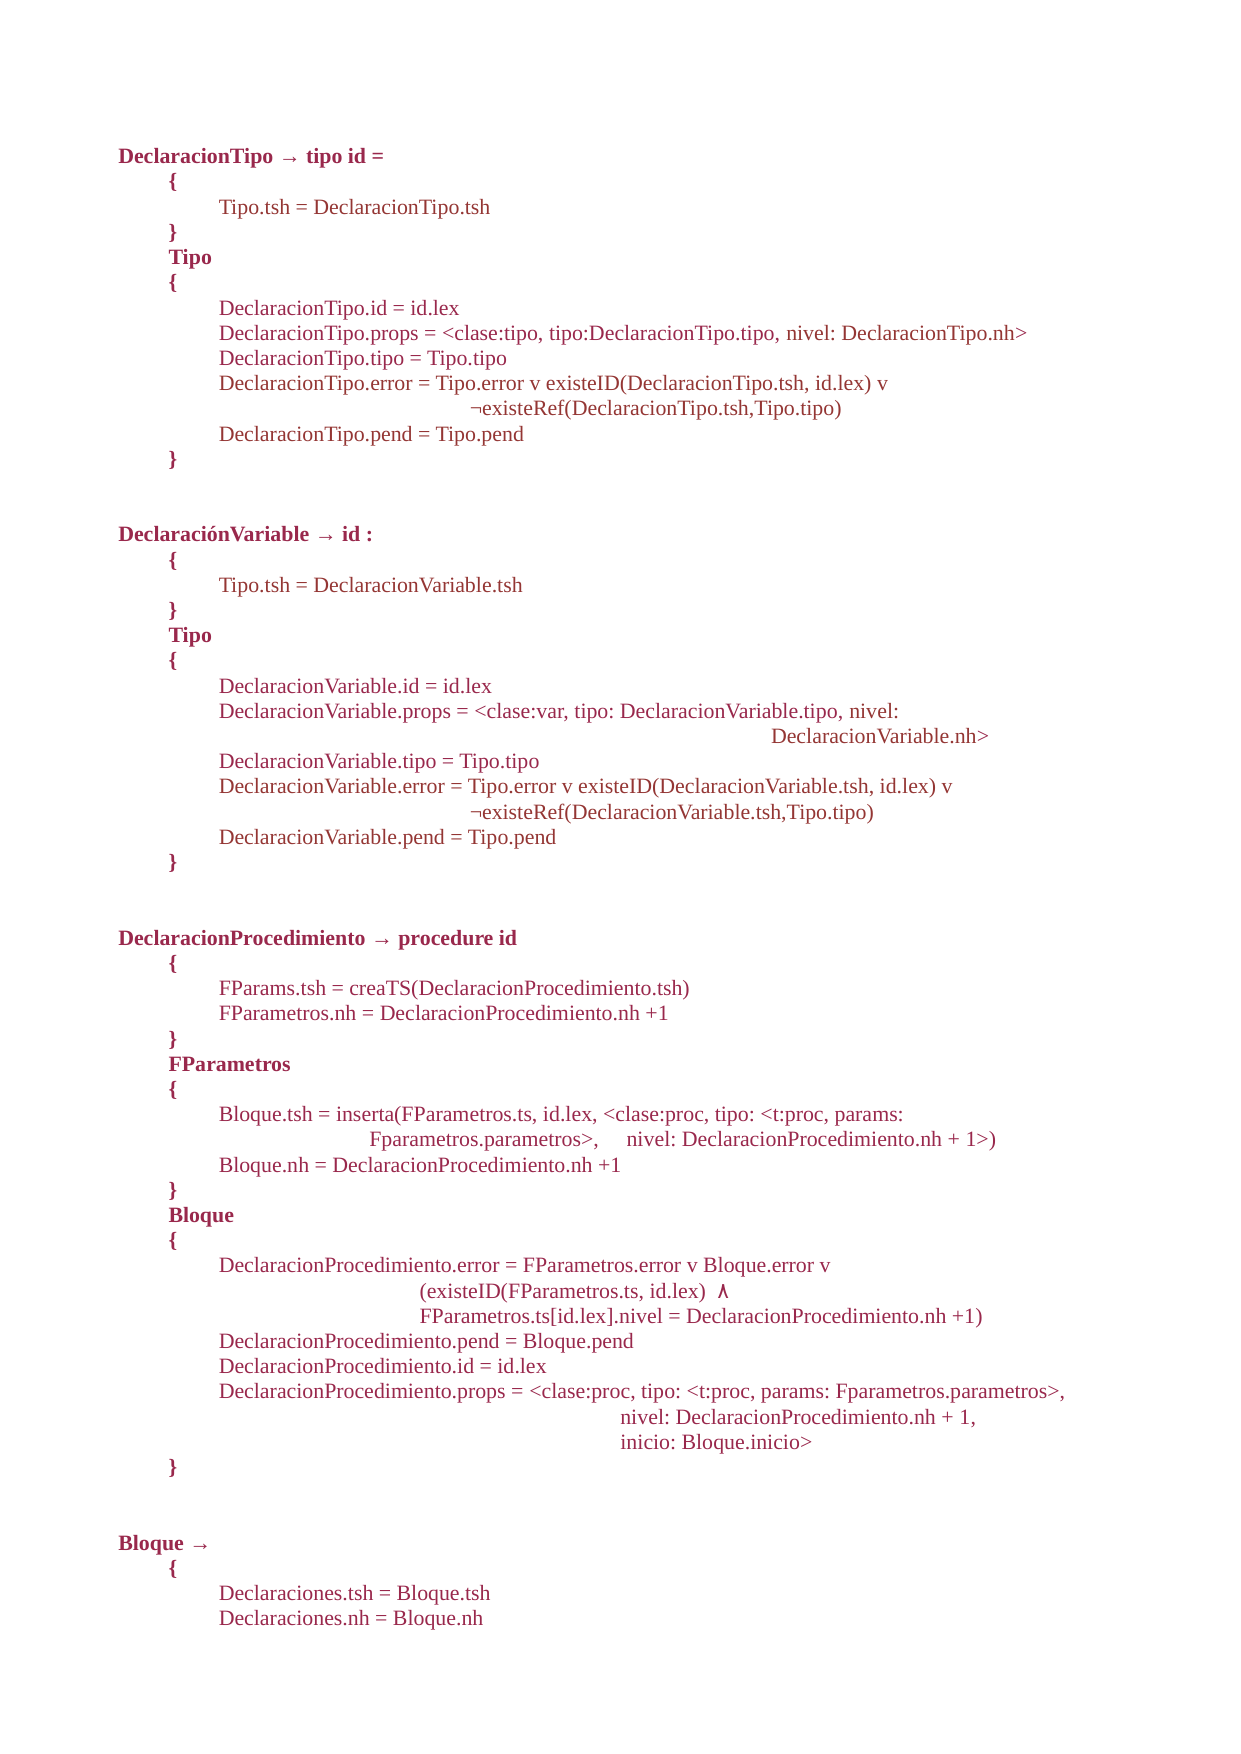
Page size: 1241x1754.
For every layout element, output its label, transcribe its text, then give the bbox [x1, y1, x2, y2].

text (existeID(FParametros.ts, id.lex) ٨ [168, 1278, 1122, 1303]
text DeclaracionProcedimiento.pend = Bloque.pend [168, 1328, 1122, 1353]
text DeclaracionTipo.props = <clase:tipo, tipo:DeclaracionTipo.tipo, nivel: DeclaracionTipo.nh> [118, 320, 1122, 345]
text Bloque.nh = DeclaracionProcedimiento.nh +1 [218, 1152, 1122, 1177]
text { [168, 547, 1122, 572]
text } [168, 1026, 1122, 1051]
text DeclaracionTipo → tipo id = [118, 143, 1122, 168]
text DeclaracionProcedimiento.props = <clase:proc, tipo: <t:proc, params: Fparametros.parametros>, [168, 1378, 1122, 1404]
text DeclaracionProcedimiento.id = id.lex [168, 1353, 1122, 1378]
text { [168, 950, 1122, 975]
text DeclaracionProcedimiento.error = FParametros.error v Bloque.error v [168, 1252, 1122, 1278]
text FParams.tsh = creaTS(DeclaracionProcedimiento.tsh) [168, 975, 1122, 1000]
text } [168, 597, 1122, 622]
text DeclaracionTipo.error = Tipo.error v existeID(DeclaracionTipo.tsh, id.lex) v [118, 370, 1122, 395]
text } [168, 446, 1122, 471]
text DeclaracionVariable.props = <clase:var, tipo: DeclaracionVariable.tipo, nivel: DeclaracionVariable.nh> [168, 698, 1122, 748]
text FParametros.nh = DeclaracionProcedimiento.nh +1 [218, 1000, 1122, 1026]
text } [168, 1454, 1122, 1479]
text DeclaracionProcedimiento → procedure id [118, 925, 1122, 950]
text { [168, 647, 1122, 673]
text { [168, 168, 1122, 194]
text DeclaraciónVariable → id : [118, 521, 1122, 547]
text { [168, 269, 1122, 294]
text DeclaracionVariable.error = Tipo.error v existeID(DeclaracionVariable.tsh, id.lex) v ¬existeRef(DeclaracionVariable.tsh,Tipo.tipo) [168, 773, 1122, 824]
text { [168, 1076, 1122, 1101]
text inicio: Bloque.inicio> [168, 1429, 1122, 1454]
text } [168, 219, 1122, 244]
text Declaraciones.nh = Bloque.nh [168, 1605, 1122, 1631]
text FParametros [168, 1051, 1122, 1076]
text Tipo [168, 622, 1122, 647]
text Bloque [168, 1202, 1122, 1227]
text ¬existeRef(DeclaracionTipo.tsh,Tipo.tipo) [118, 395, 1122, 421]
text Tipo.tsh = DeclaracionVariable.tsh [168, 572, 1122, 597]
text Bloque → [118, 1530, 1122, 1555]
text DeclaracionTipo.pend = Tipo.pend [168, 421, 1122, 446]
text nivel: DeclaracionProcedimiento.nh + 1, [168, 1404, 1122, 1429]
text DeclaracionVariable.id = id.lex [168, 673, 1122, 698]
text { [168, 1227, 1122, 1252]
text DeclaracionTipo.id = id.lex [118, 294, 1122, 320]
text FParametros.ts[id.lex].nivel = DeclaracionProcedimiento.nh +1) [168, 1303, 1122, 1328]
text } [168, 1177, 1122, 1202]
text DeclaracionVariable.pend = Tipo.pend [168, 824, 1122, 849]
text Tipo [168, 244, 1122, 269]
text DeclaracionTipo.tipo = Tipo.tipo [168, 345, 1122, 370]
text Bloque.tsh = inserta(FParametros.ts, id.lex, <clase:proc, tipo: <t:proc, params: Fparametros.parametros>, nivel: DeclaracionProcedimiento.nh + 1>) [168, 1101, 1122, 1152]
text DeclaracionVariable.tipo = Tipo.tipo [168, 748, 1122, 773]
text Declaraciones.tsh = Bloque.tsh [168, 1580, 1122, 1605]
text } [168, 849, 1122, 874]
text Tipo.tsh = DeclaracionTipo.tsh [118, 194, 1122, 219]
text { [168, 1555, 1122, 1580]
